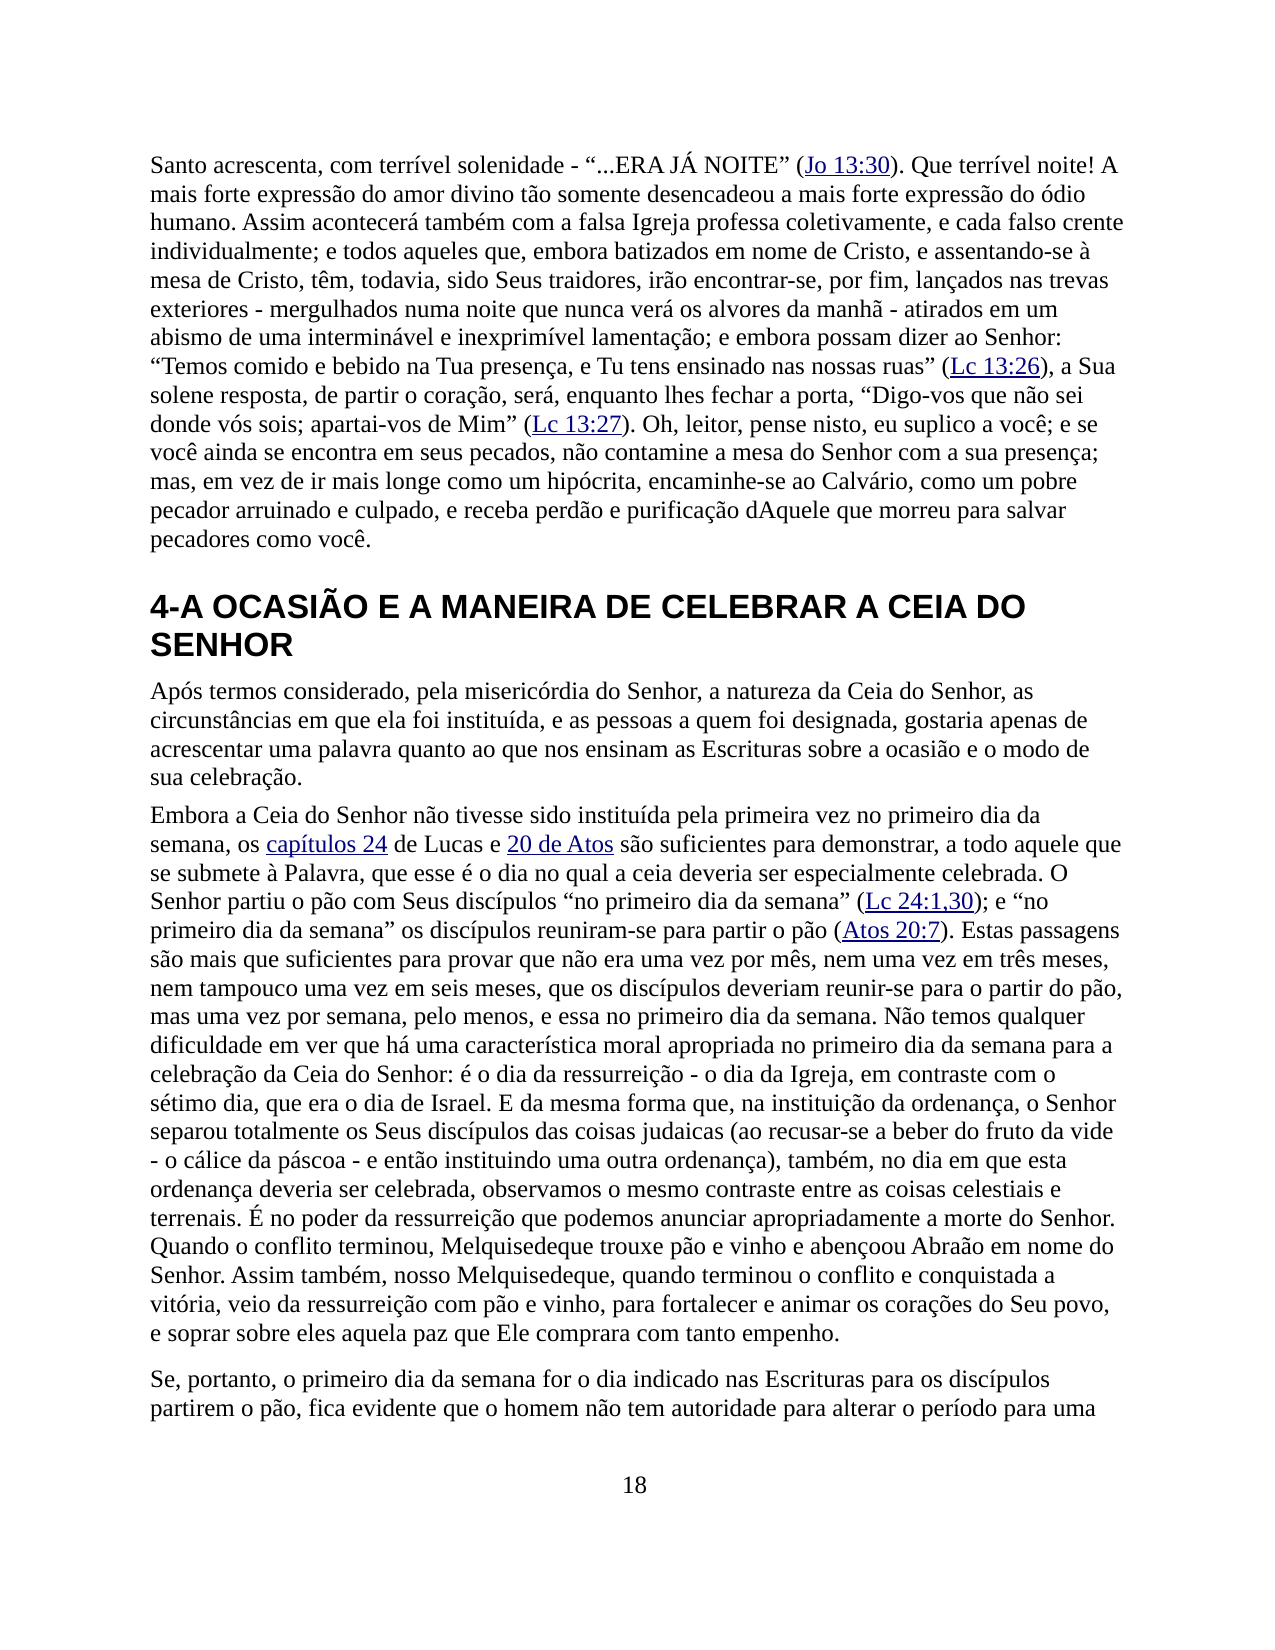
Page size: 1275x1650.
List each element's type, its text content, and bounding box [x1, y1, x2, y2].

text Após termos considerado, pela misericórdia do Senhor, a natureza da Ceia do Senhor, as circunstâncias em que ela foi instituída, e as pessoas a quem foi designada, gostaria apenas de acrescentar uma palavra quanto ao que nos ensinam as Escrituras sobre a ocasião e o modo de sua celebração. [150, 676, 1125, 791]
text Se, portanto, o primeiro dia da semana for o dia indicado nas Escrituras para os discípulos partirem o pão, fica evidente que o homem não tem autoridade para alterar o período para uma [150, 1364, 1125, 1422]
subtitle 4-A OCASIÃO E A MANEIRA DE CELEBRAR A CEIA DO SENHOR [150, 586, 1125, 664]
text Embora a Ceia do Senhor não tivesse sido instituída pela primeira vez no primeiro dia da semana, os capítulos 24 de Lucas e 20 de Atos são suficientes para demonstrar, a todo aquele que se submete à Palavra, que esse é o dia no qual a ceia deveria ser especialmente celebrada. O Senhor partiu o pão com Seus discípulos “no primeiro dia da semana” (Lc 24:1,30); e “no primeiro dia da semana” os discípulos reuniram-se para partir o pão (Atos 20:7). Estas passagens são mais que suficientes para provar que não era uma vez por mês, nem uma vez em três meses, nem tampouco uma vez em seis meses, que os discípulos deveriam reunir-se para o partir do pão, mas uma vez por semana, pelo menos, e essa no primeiro dia da semana. Não temos qualquer dificuldade em ver que há uma característica moral apropriada no primeiro dia da semana para a celebração da Ceia do Senhor: é o dia da ressurreição - o dia da Igreja, em contraste com o sétimo dia, que era o dia de Israel. E da mesma forma que, na instituição da ordenança, o Senhor separou totalmente os Seus discípulos das coisas judaicas (ao recusar-se a beber do fruto da vide - o cálice da páscoa - e então instituindo uma outra ordenança), também, no dia em que esta ordenança deveria ser celebrada, observamos o mesmo contraste entre as coisas celestiais e terrenais. É no poder da ressurreição que podemos anunciar apropriadamente a morte do Senhor. Quando o conflito terminou, Melquisedeque trouxe pão e vinho e abençoou Abraão em nome do Senhor. Assim também, nosso Melquisedeque, quando terminou o conflito e conquistada a vitória, veio da ressurreição com pão e vinho, para fortalecer e animar os corações do Seu povo, e soprar sobre eles aquela paz que Ele comprara com tanto empenho. [150, 800, 1125, 1346]
text Santo acrescenta, com terrível solenidade - “...ERA JÁ NOITE” (Jo 13:30). Que terrível noite! A mais forte expressão do amor divino tão somente desencadeou a mais forte expressão do ódio humano. Assim acontecerá também com a falsa Igreja professa coletivamente, e cada falso crente individualmente; e todos aqueles que, embora batizados em nome de Cristo, e assentando-se à mesa de Cristo, têm, todavia, sido Seus traidores, irão encontrar-se, por fim, lançados nas trevas exteriores - mergulhados numa noite que nunca verá os alvores da manhã - atirados em um abismo de uma interminável e inexprimível lamentação; e embora possam dizer ao Senhor: “Temos comido e bebido na Tua presença, e Tu tens ensinado nas nossas ruas” (Lc 13:26), a Sua solene resposta, de partir o coração, será, enquanto lhes fechar a porta, “Digo-vos que não sei donde vós sois; apartai-vos de Mim” (Lc 13:27). Oh, leitor, pense nisto, eu suplico a você; e se você ainda se encontra em seus pecados, não contamine a mesa do Senhor com a sua presença; mas, em vez de ir mais longe como um hipócrita, encaminhe-se ao Calvário, como um pobre pecador arruinado e culpado, e receba perdão e purificação dAquele que morreu para salvar pecadores como você. [150, 150, 1125, 552]
